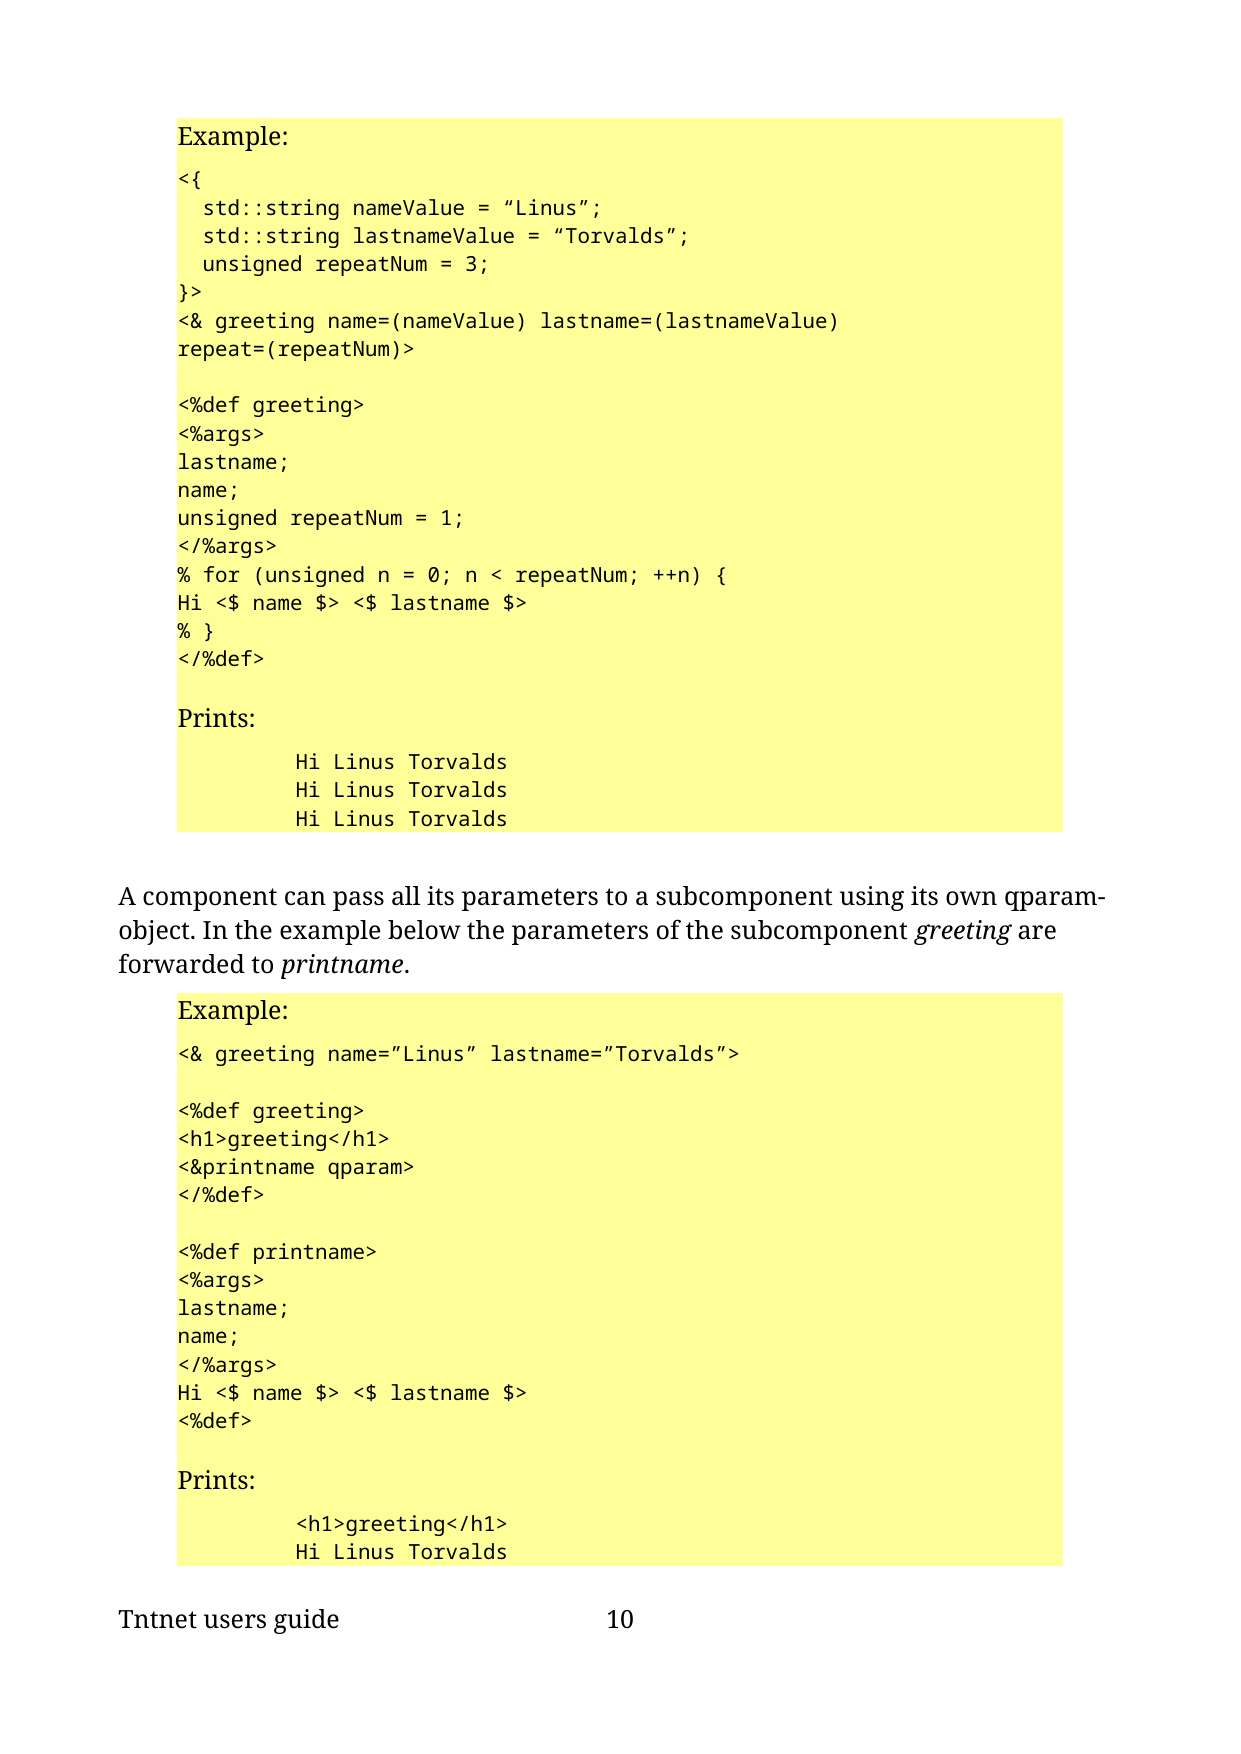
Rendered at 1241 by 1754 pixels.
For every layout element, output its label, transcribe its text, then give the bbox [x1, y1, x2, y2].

text Hi <$ name $> <$ lastname $> [177, 1378, 1063, 1406]
text name; [177, 475, 1063, 503]
text Hi <$ name $> <$ lastname $> [177, 588, 1063, 616]
text <%args> [177, 419, 1063, 447]
text Example: [177, 118, 1063, 152]
text Hi Linus Torvalds [177, 804, 1063, 832]
text % } [177, 616, 1063, 644]
text Hi Linus Torvalds [177, 1537, 1063, 1566]
text </%def> [177, 1181, 1063, 1209]
text }> [177, 277, 1063, 306]
text % for (unsigned n = 0; n < repeatNum; ++n) { [177, 560, 1063, 588]
text name; [177, 1322, 1063, 1350]
text </%args> [177, 532, 1063, 560]
text lastname; [177, 1293, 1063, 1322]
text std::string nameValue = “Linus”; [177, 193, 1063, 221]
text std::string lastnameValue = “Torvalds”; [177, 221, 1063, 249]
text Prints: [177, 701, 1063, 735]
text <h1>greeting</h1> [177, 1509, 1063, 1537]
text <&printname qparam> [177, 1152, 1063, 1181]
text lastname; [177, 447, 1063, 475]
text Hi Linus Torvalds [177, 747, 1063, 776]
text Hi Linus Torvalds [177, 776, 1063, 804]
text <%def printname> [177, 1237, 1063, 1265]
text </%def> [177, 644, 1063, 673]
text <& greeting name=”Linus” lastname=”Torvalds”> [177, 1039, 1063, 1068]
text <h1>greeting</h1> [177, 1124, 1063, 1152]
text <& greeting name=(nameValue) lastname=(lastnameValue) repeat=(repeatNum)> [177, 306, 1063, 362]
text Prints: [177, 1463, 1063, 1497]
text </%args> [177, 1350, 1063, 1378]
text <%def> [177, 1406, 1063, 1434]
text unsigned repeatNum = 3; [177, 249, 1063, 277]
text Example: [177, 993, 1063, 1027]
text unsigned repeatNum = 1; [177, 503, 1063, 532]
text <%def greeting> [177, 390, 1063, 419]
text <%def greeting> [177, 1096, 1063, 1124]
text <{ [177, 164, 1063, 193]
text A component can pass all its parameters to a subcomponent using its own qparam-object. In the example below the parameters of the subcomponent greeting are forwarded to printname. [118, 878, 1122, 980]
text <%args> [177, 1265, 1063, 1293]
